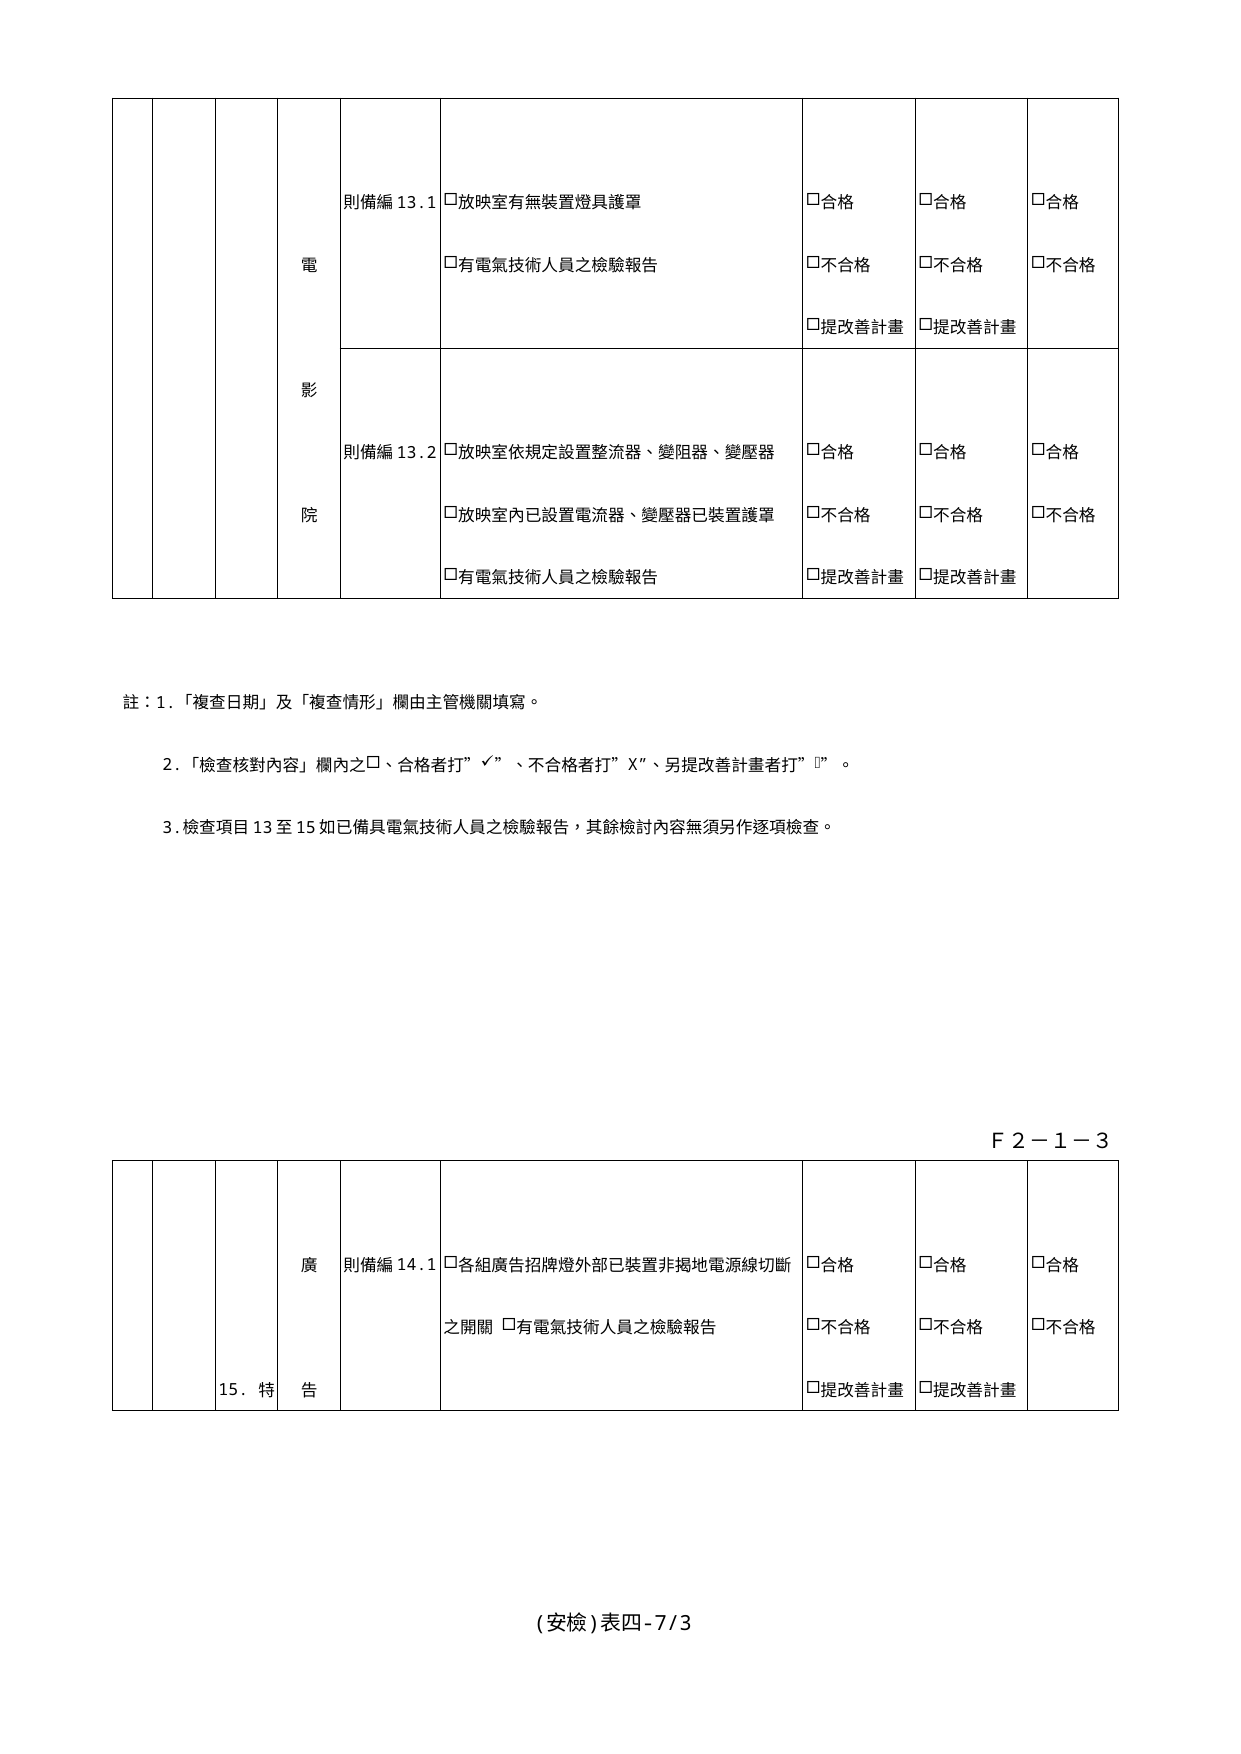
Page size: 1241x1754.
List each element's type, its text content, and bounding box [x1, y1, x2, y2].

table_cell 合格 不合格 提改善計畫 [803, 349, 915, 597]
table_header 合格 不合格 [1028, 1161, 1118, 1410]
table_header [113, 99, 152, 597]
table_header 15. 特 [216, 1161, 277, 1410]
text 註：1.「複查日期」及「複查情形」欄由主管機關填寫。 [112, 660, 1113, 722]
text Ｆ２－１－３ [112, 1097, 1113, 1160]
table_cell 則備編13.1 [341, 99, 440, 347]
table_cell 電 影 院 [278, 99, 340, 597]
table_cell 合格 不合格 提改善計畫 [916, 349, 1027, 597]
table_header [113, 1161, 152, 1410]
text 2.「檢查核對內容」欄內之、合格者打””、不合格者打”X”、另提改善計畫者打””。 [112, 722, 1113, 785]
table_cell 合格 不合格 提改善計畫 [916, 99, 1027, 347]
table_header 合格 不合格 提改善計畫 [916, 1161, 1027, 1410]
table_cell 則備編13.2 [341, 349, 440, 597]
table_cell [216, 99, 277, 597]
table_header [153, 1161, 215, 1410]
table_cell 放映室有無裝置燈具護罩 有電氣技術人員之檢驗報告 [441, 99, 802, 347]
table_cell [153, 99, 215, 597]
table_header 則備編14.1 [341, 1161, 440, 1410]
table_cell 合格 不合格 [1028, 349, 1118, 597]
table_header 合格 不合格 提改善計畫 [803, 1161, 915, 1410]
table_cell 合格 不合格 提改善計畫 [803, 99, 915, 347]
table_header 各組廣告招牌燈外部已裝置非揭地電源線切斷之開關 有電氣技術人員之檢驗報告 [441, 1161, 802, 1410]
table_header 廣 告 [278, 1161, 340, 1410]
table_cell 合格 不合格 [1028, 99, 1118, 347]
table_cell 放映室依規定設置整流器、變阻器、變壓器 放映室內已設置電流器、變壓器已裝置護罩 有電氣技術人員之檢驗報告 [441, 349, 802, 597]
text 3.檢查項目13至15如已備具電氣技術人員之檢驗報告，其餘檢討內容無須另作逐項檢查。 [112, 785, 1113, 847]
